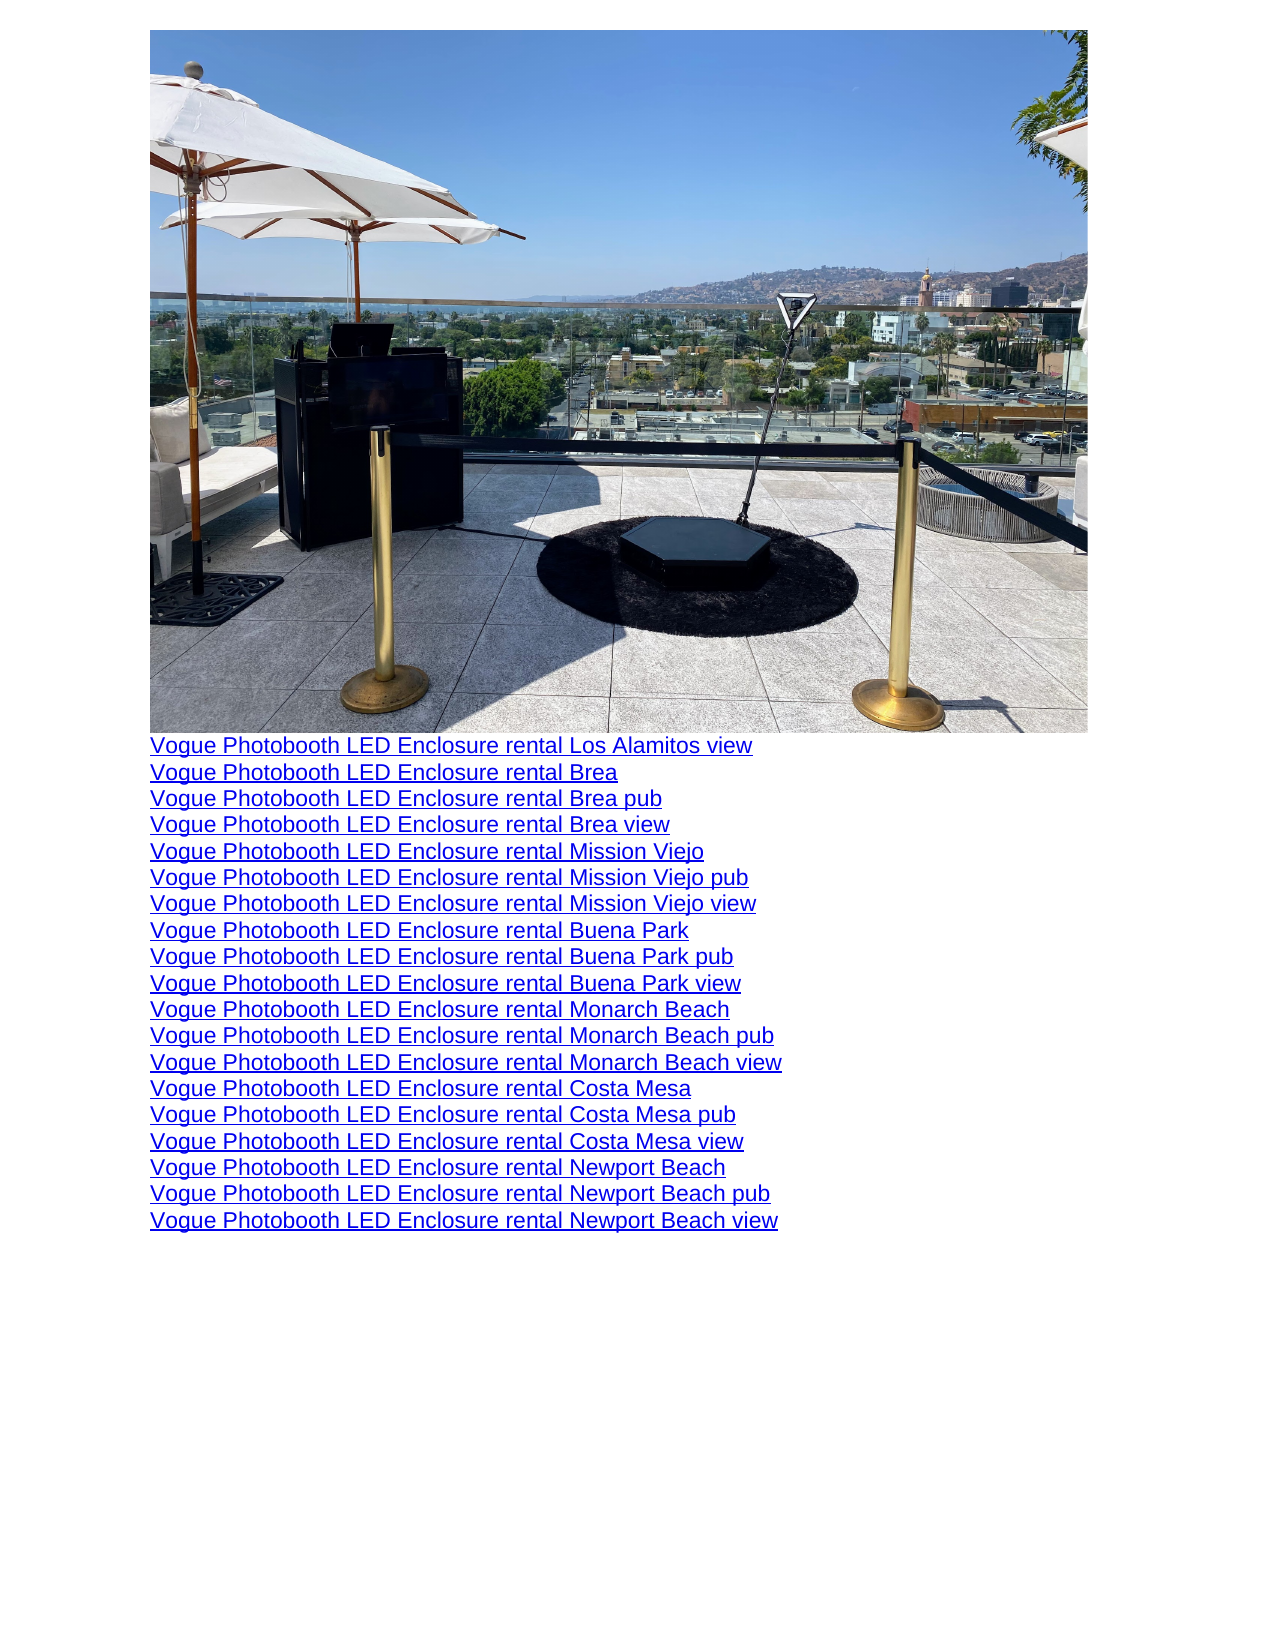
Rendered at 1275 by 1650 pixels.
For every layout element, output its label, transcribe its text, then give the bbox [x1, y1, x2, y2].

text Vogue Photobooth LED Enclosure rental Costa Mesa view [150, 1128, 1125, 1154]
text Vogue Photobooth LED Enclosure rental Buena Park view [150, 969, 1125, 996]
text Vogue Photobooth LED Enclosure rental Monarch Beach [150, 996, 1125, 1022]
text Vogue Photobooth LED Enclosure rental Mission Viejo pub [150, 864, 1125, 890]
text Vogue Photobooth LED Enclosure rental Brea pub [150, 785, 1125, 811]
text Vogue Photobooth LED Enclosure rental Monarch Beach view [150, 1048, 1125, 1075]
text Vogue Photobooth LED Enclosure rental Brea [150, 759, 1125, 785]
text Vogue Photobooth LED Enclosure rental Newport Beach pub [150, 1180, 1125, 1207]
text Vogue Photobooth LED Enclosure rental Buena Park pub [150, 943, 1125, 969]
text Vogue Photobooth LED Enclosure rental Mission Viejo view [150, 890, 1125, 917]
text Vogue Photobooth LED Enclosure rental Los Alamitos view [150, 732, 1125, 759]
text Vogue Photobooth LED Enclosure rental Monarch Beach pub [150, 1022, 1125, 1048]
picture [150, 30, 1088, 733]
text Vogue Photobooth LED Enclosure rental Costa Mesa [150, 1075, 1125, 1101]
text Vogue Photobooth LED Enclosure rental Costa Mesa pub [150, 1101, 1125, 1128]
text Vogue Photobooth LED Enclosure rental Buena Park [150, 917, 1125, 943]
text Vogue Photobooth LED Enclosure rental Newport Beach view [150, 1207, 1125, 1233]
text Vogue Photobooth LED Enclosure rental Mission Viejo [150, 838, 1125, 864]
text Vogue Photobooth LED Enclosure rental Newport Beach [150, 1154, 1125, 1180]
text Vogue Photobooth LED Enclosure rental Brea view [150, 811, 1125, 838]
